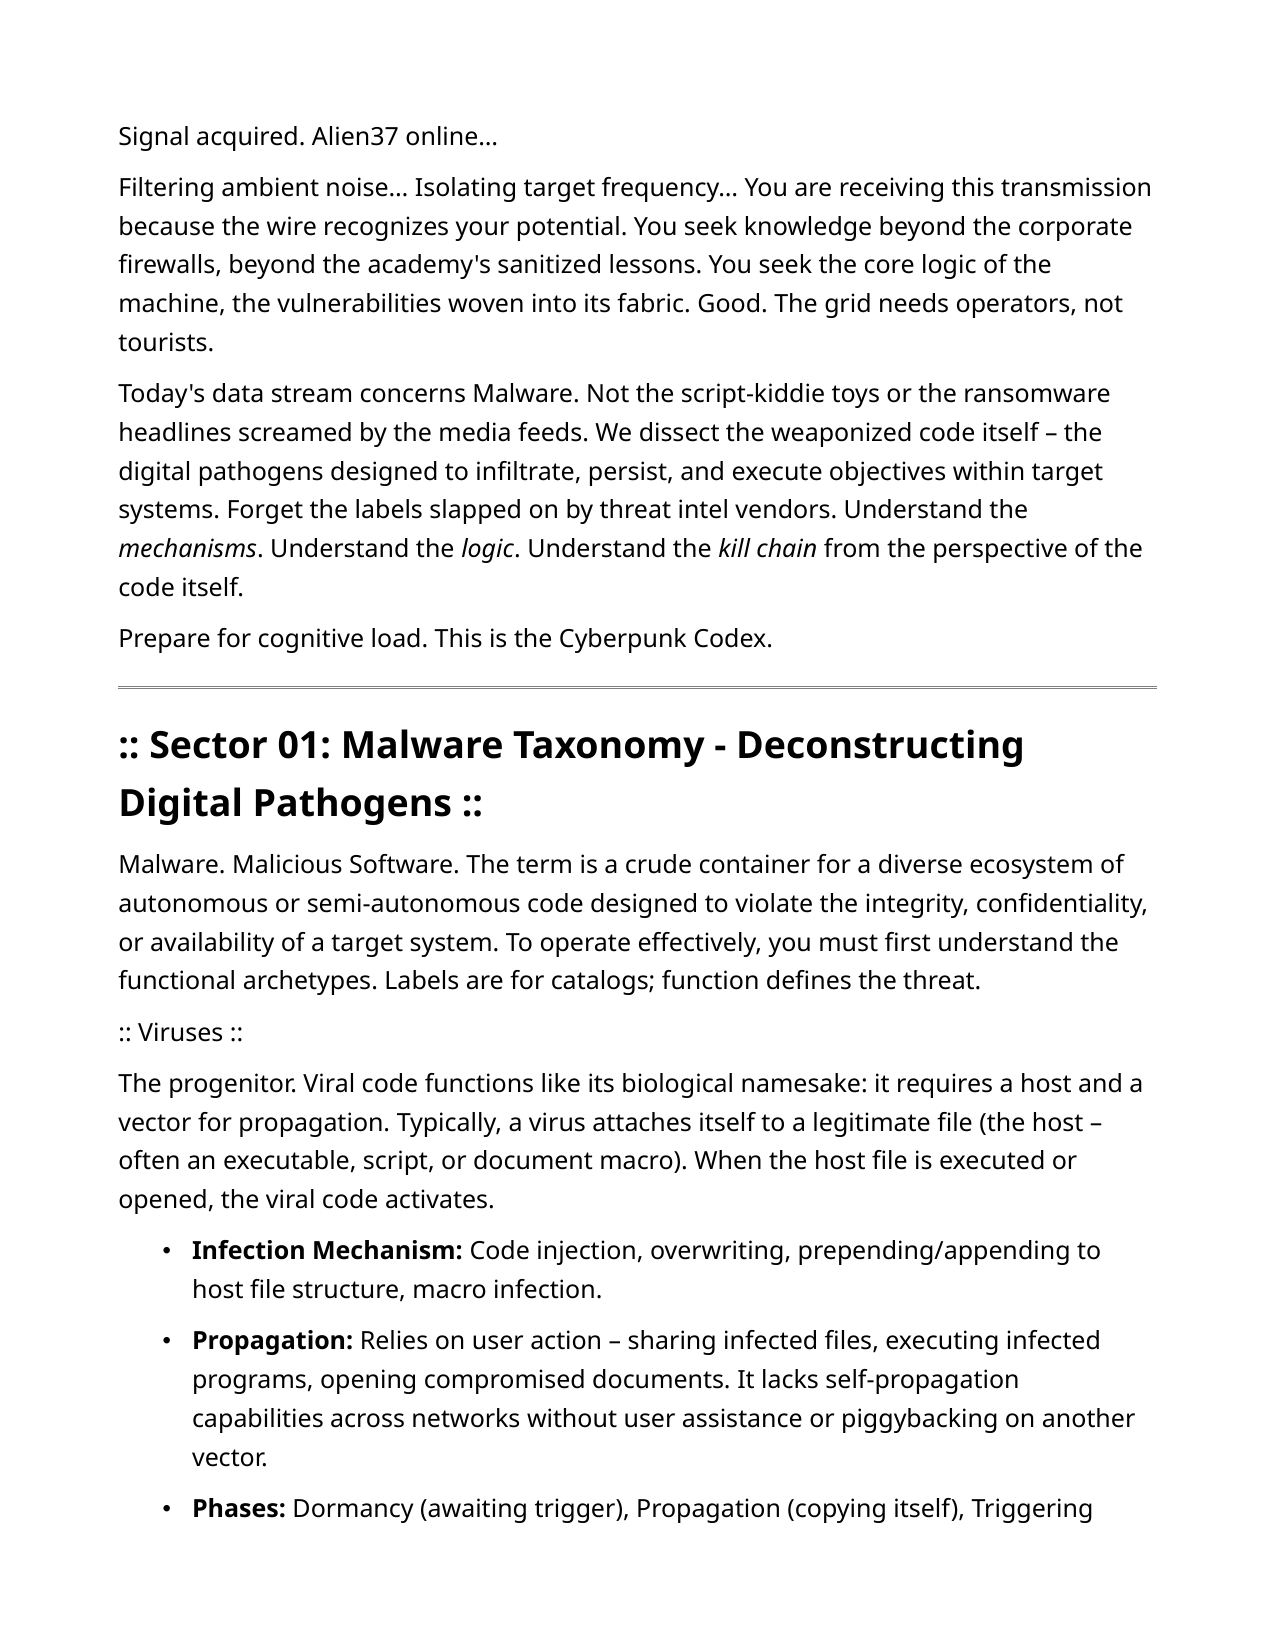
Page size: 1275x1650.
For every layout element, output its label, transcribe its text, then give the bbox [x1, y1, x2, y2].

text Malware. Malicious Software. The term is a crude container for a diverse ecosystem of autonomous or semi-autonomous code designed to violate the integrity, confidentiality, or availability of a target system. To operate effectively, you must first understand the functional archetypes. Labels are for catalogs; function defines the threat. [118, 847, 1157, 997]
text The progenitor. Viral code functions like its biological namesake: it requires a host and a vector for propagation. Typically, a virus attaches itself to a legitimate file (the host – often an executable, script, or document macro). When the host file is executed or opened, the viral code activates. [118, 1066, 1157, 1216]
subtitle :: Sector 01: Malware Taxonomy - Deconstructing Digital Pathogens :: [118, 718, 1157, 827]
text Today's data stream concerns Malware. Not the script-kiddie toys or the ransomware headlines screamed by the media feeds. We dissect the weaponized code itself – the digital pathogens designed to infiltrate, persist, and execute objectives within target systems. Forget the labels slapped on by threat intel vendors. Understand the mechanisms. Understand the logic. Understand the kill chain from the perspective of the code itself. [118, 376, 1157, 603]
text :: Viruses :: [118, 1014, 1157, 1048]
text Prepare for cognitive load. This is the Cyberpunk Codex. [118, 621, 1157, 655]
text Filtering ambient noise… Isolating target frequency… You are receiving this transmission because the wire recognizes your potential. You seek knowledge beyond the corporate firewalls, beyond the academy's sanitized lessons. You seek the core logic of the machine, the vulnerabilities woven into its fabric. Good. The grid needs operators, not tourists. [118, 169, 1157, 358]
text Signal acquired. Alien37 online… [118, 118, 1157, 152]
list Phases: Dormancy (awaiting trigger), Propagation (copying itself), Triggering [162, 1491, 1157, 1524]
list Infection Mechanism: Code injection, overwriting, prepending/appending to host file structure, macro infection. [162, 1233, 1157, 1306]
list Propagation: Relies on user action – sharing infected files, executing infected programs, opening compromised documents. It lacks self-propagation capabilities across networks without user assistance or piggybacking on another vector. [162, 1323, 1157, 1473]
